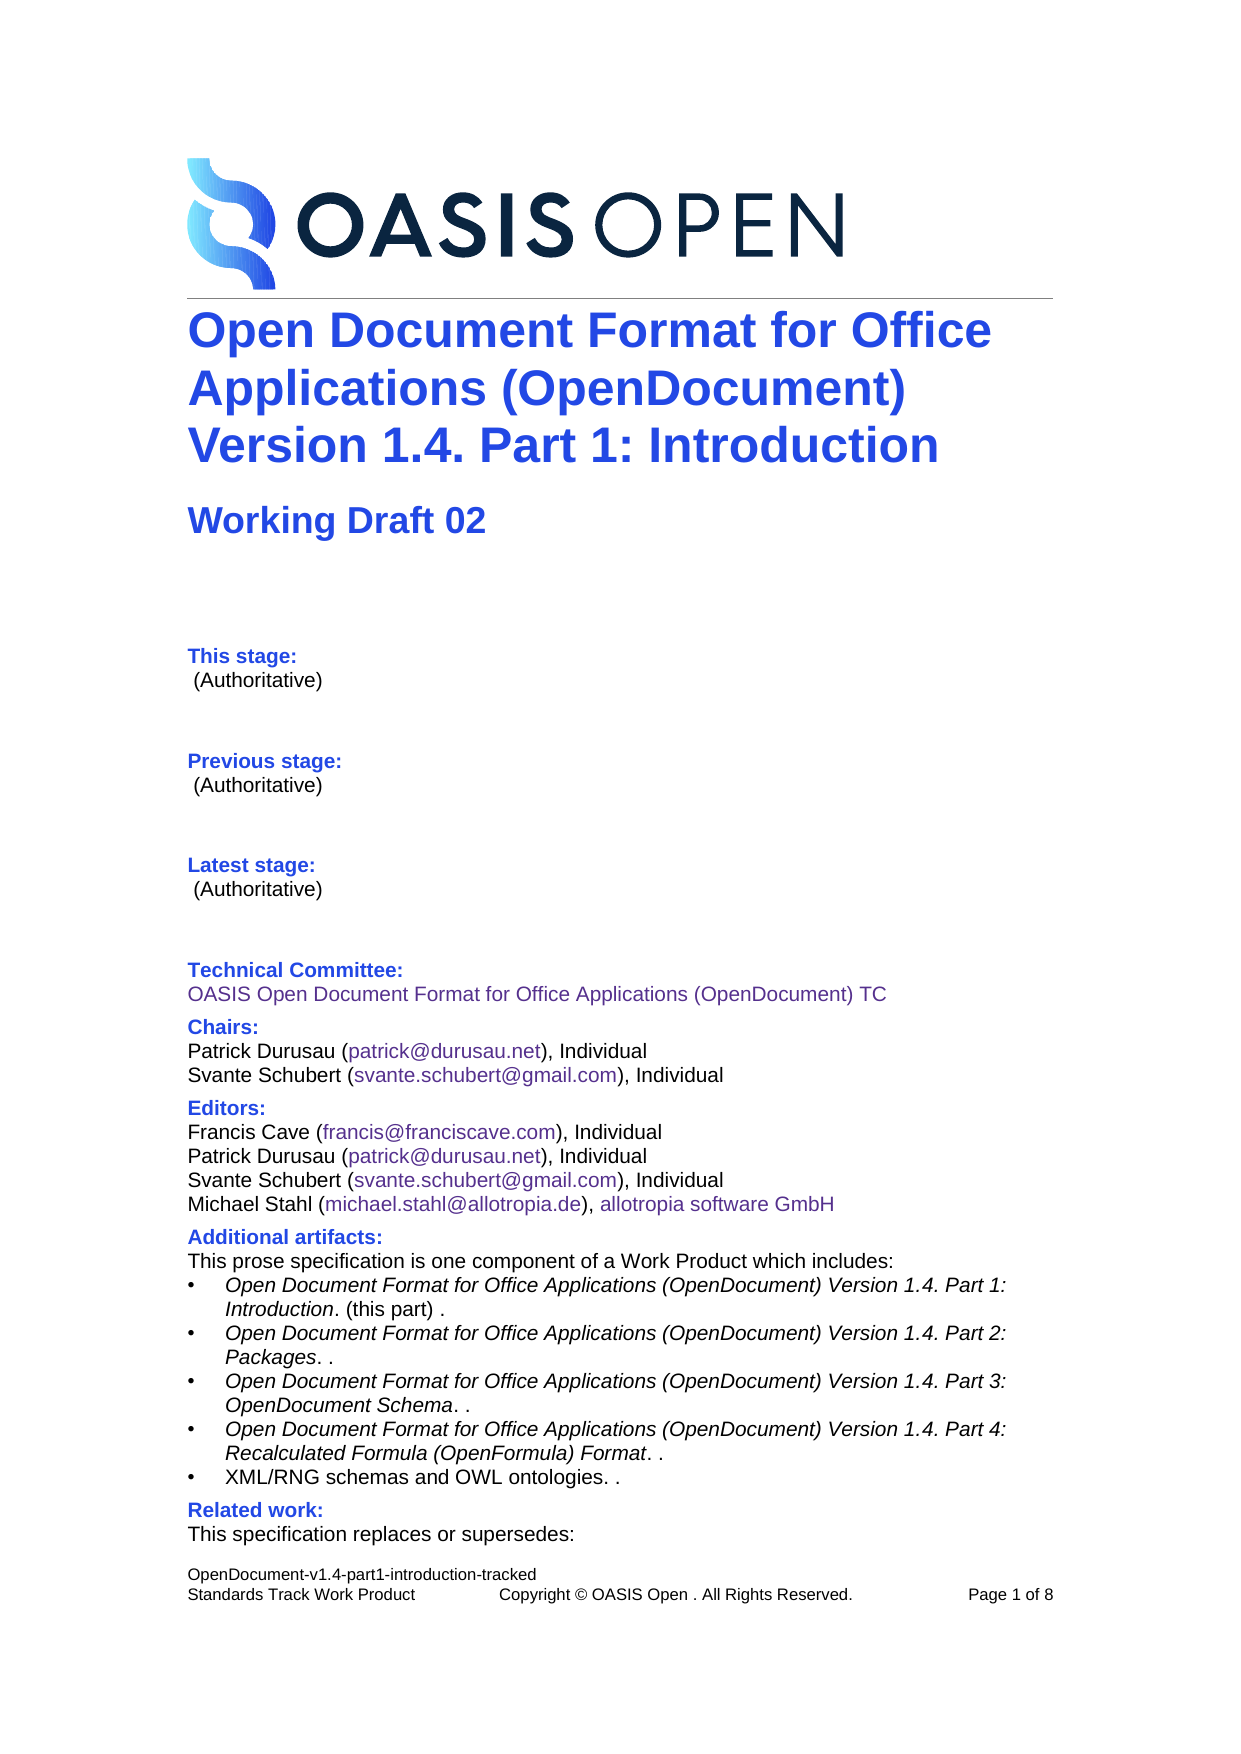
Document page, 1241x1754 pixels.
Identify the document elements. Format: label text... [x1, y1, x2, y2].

title Patrick Durusau (patrick@durusau.net), Individual [187, 1144, 1053, 1168]
title This prose specification is one component of a Work Product which includes: [187, 1248, 1053, 1272]
title (Authoritative) [187, 877, 1053, 901]
title Svante Schubert (svante.schubert@gmail.com), Individual [187, 1168, 1053, 1192]
title Editors: [187, 1096, 1053, 1120]
title Previous stage: [187, 748, 1053, 772]
title This specification replaces or supersedes: [187, 1521, 1053, 1545]
title (Authoritative) [187, 668, 1053, 692]
list Open Document Format for Office Applications (OpenDocument) Version 1.4. Part 1: Introduction. (this part) . [187, 1272, 1053, 1320]
title Latest stage: [187, 853, 1053, 877]
title OASIS Open Document Format for Office Applications (OpenDocument) TC [187, 982, 1053, 1006]
title This stage: [187, 644, 1053, 668]
list Open Document Format for Office Applications (OpenDocument) Version 1.4. Part 3: OpenDocument Schema. . [187, 1368, 1053, 1416]
title Patrick Durusau (patrick@durusau.net), Individual [187, 1039, 1053, 1063]
subtitle Working Draft 02 [187, 495, 1053, 542]
title Open Document Format for Office Applications (OpenDocument) Version 1.4. Part 1: Introduction [187, 299, 1053, 473]
title Additional artifacts: [187, 1224, 1053, 1248]
list Open Document Format for Office Applications (OpenDocument) Version 1.4. Part 2: Packages. . [187, 1320, 1053, 1368]
title Related work: [187, 1497, 1053, 1521]
title Francis Cave (francis@franciscave.com), Individual [187, 1120, 1053, 1144]
title Chairs: [187, 1015, 1053, 1039]
list XML/RNG schemas and OWL ontologies. . [187, 1464, 1053, 1488]
title Michael Stahl (michael.stahl@allotropia.de), allotropia software GmbH [187, 1192, 1053, 1216]
title Svante Schubert (svante.schubert@gmail.com), Individual [187, 1063, 1053, 1087]
list Open Document Format for Office Applications (OpenDocument) Version 1.4. Part 4: Recalculated Formula (OpenFormula) Format. . [187, 1416, 1053, 1464]
title Technical Committee: [187, 958, 1053, 982]
title (Authoritative) [187, 772, 1053, 796]
